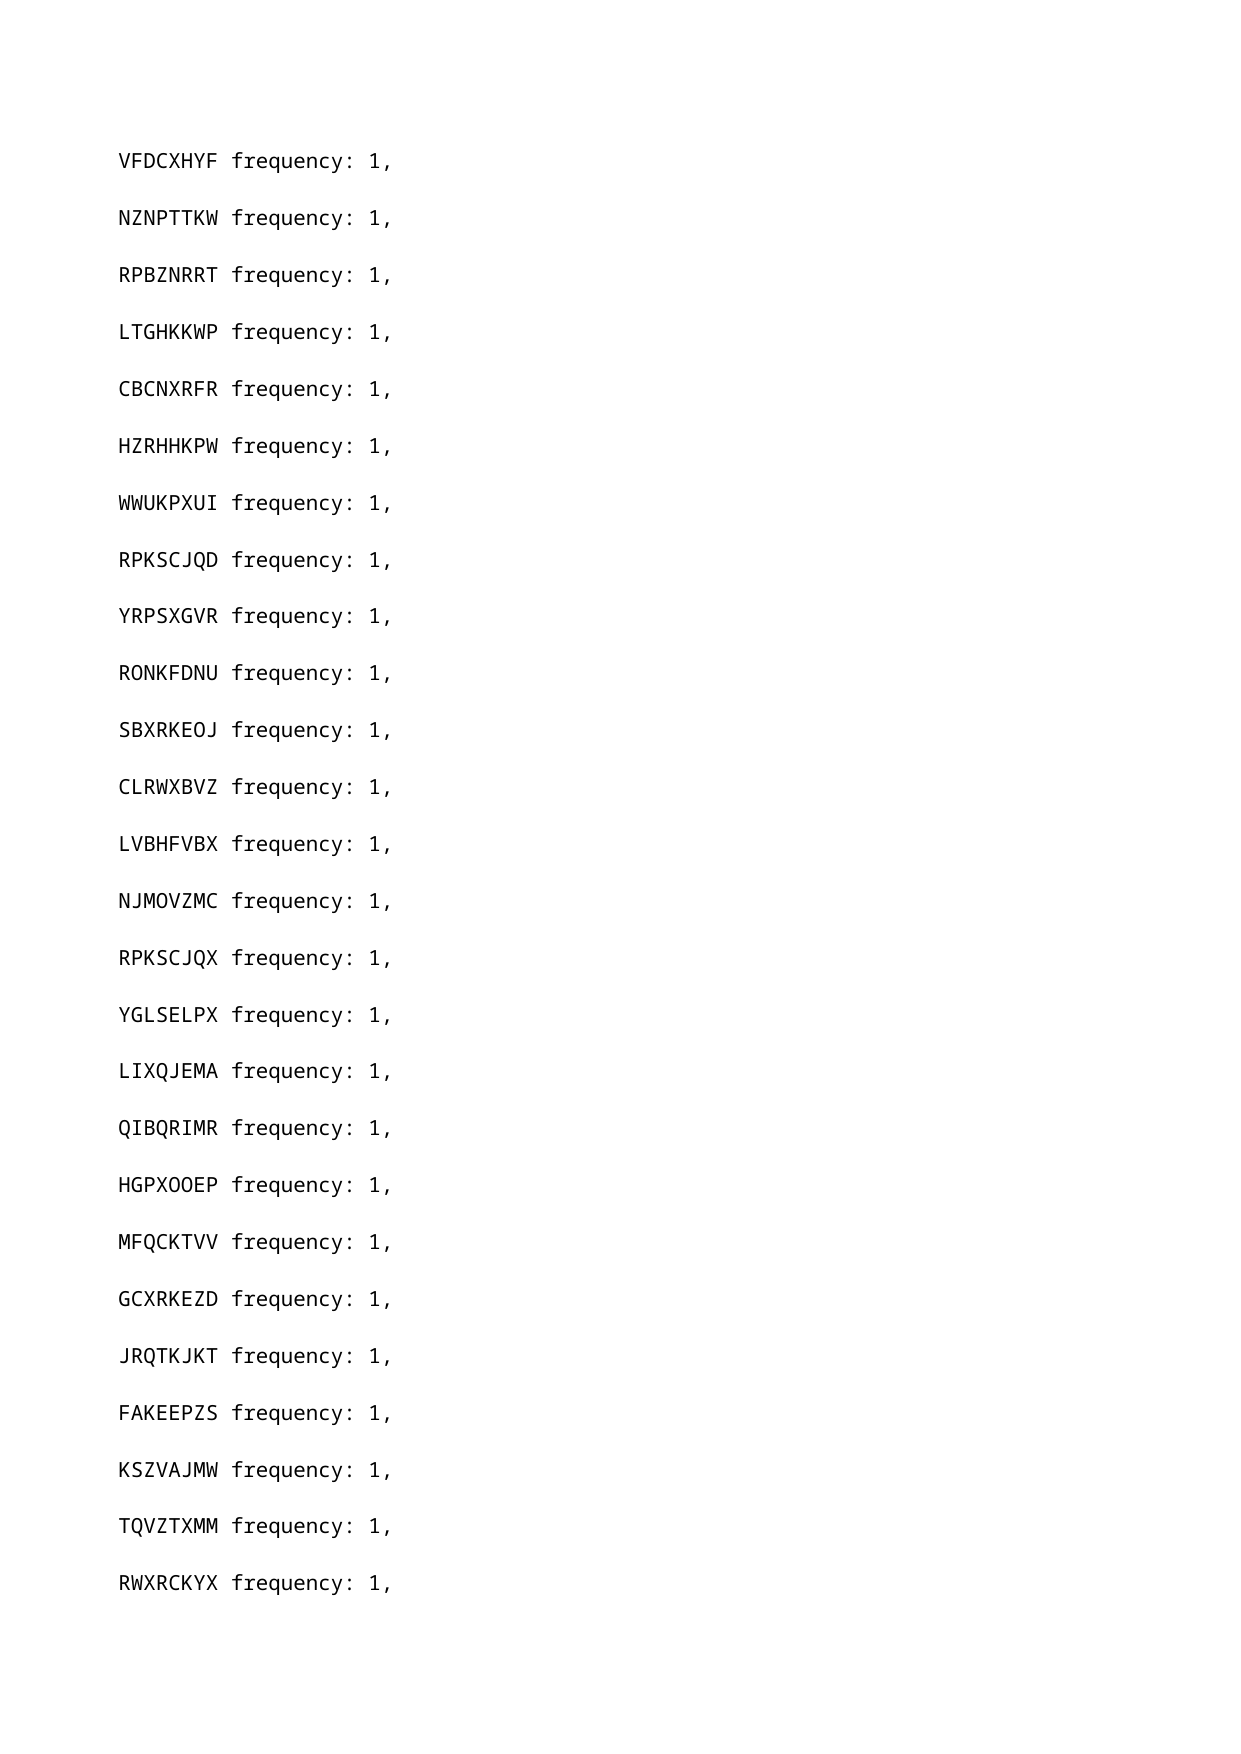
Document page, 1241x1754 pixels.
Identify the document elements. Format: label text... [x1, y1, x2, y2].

text RONKFDNU frequency: 1, [118, 658, 1122, 687]
text TQVZTXMM frequency: 1, [118, 1512, 1122, 1540]
text MFQCKTVV frequency: 1, [118, 1227, 1122, 1256]
text NZNPTTKW frequency: 1, [118, 203, 1122, 232]
text RWXRCKYX frequency: 1, [118, 1568, 1122, 1597]
text SBXRKEOJ frequency: 1, [118, 715, 1122, 744]
text CBCNXRFR frequency: 1, [118, 374, 1122, 402]
text HGPXOOEP frequency: 1, [118, 1170, 1122, 1199]
text CLRWXBVZ frequency: 1, [118, 772, 1122, 801]
text GCXRKEZD frequency: 1, [118, 1284, 1122, 1312]
text KSZVAJMW frequency: 1, [118, 1455, 1122, 1483]
text WWUKPXUI frequency: 1, [118, 488, 1122, 516]
text HZRHHKPW frequency: 1, [118, 431, 1122, 459]
text NJMOVZMC frequency: 1, [118, 886, 1122, 914]
text LVBHFVBX frequency: 1, [118, 829, 1122, 857]
text LIXQJEMA frequency: 1, [118, 1057, 1122, 1085]
text YRPSXGVR frequency: 1, [118, 602, 1122, 630]
text FAKEEPZS frequency: 1, [118, 1398, 1122, 1426]
text RPBZNRRT frequency: 1, [118, 260, 1122, 289]
text VFDCXHYF frequency: 1, [118, 147, 1122, 175]
text RPKSCJQD frequency: 1, [118, 545, 1122, 573]
text JRQTKJKT frequency: 1, [118, 1341, 1122, 1369]
text LTGHKKWP frequency: 1, [118, 317, 1122, 346]
text YGLSELPX frequency: 1, [118, 1000, 1122, 1028]
text RPKSCJQX frequency: 1, [118, 943, 1122, 971]
text QIBQRIMR frequency: 1, [118, 1113, 1122, 1142]
